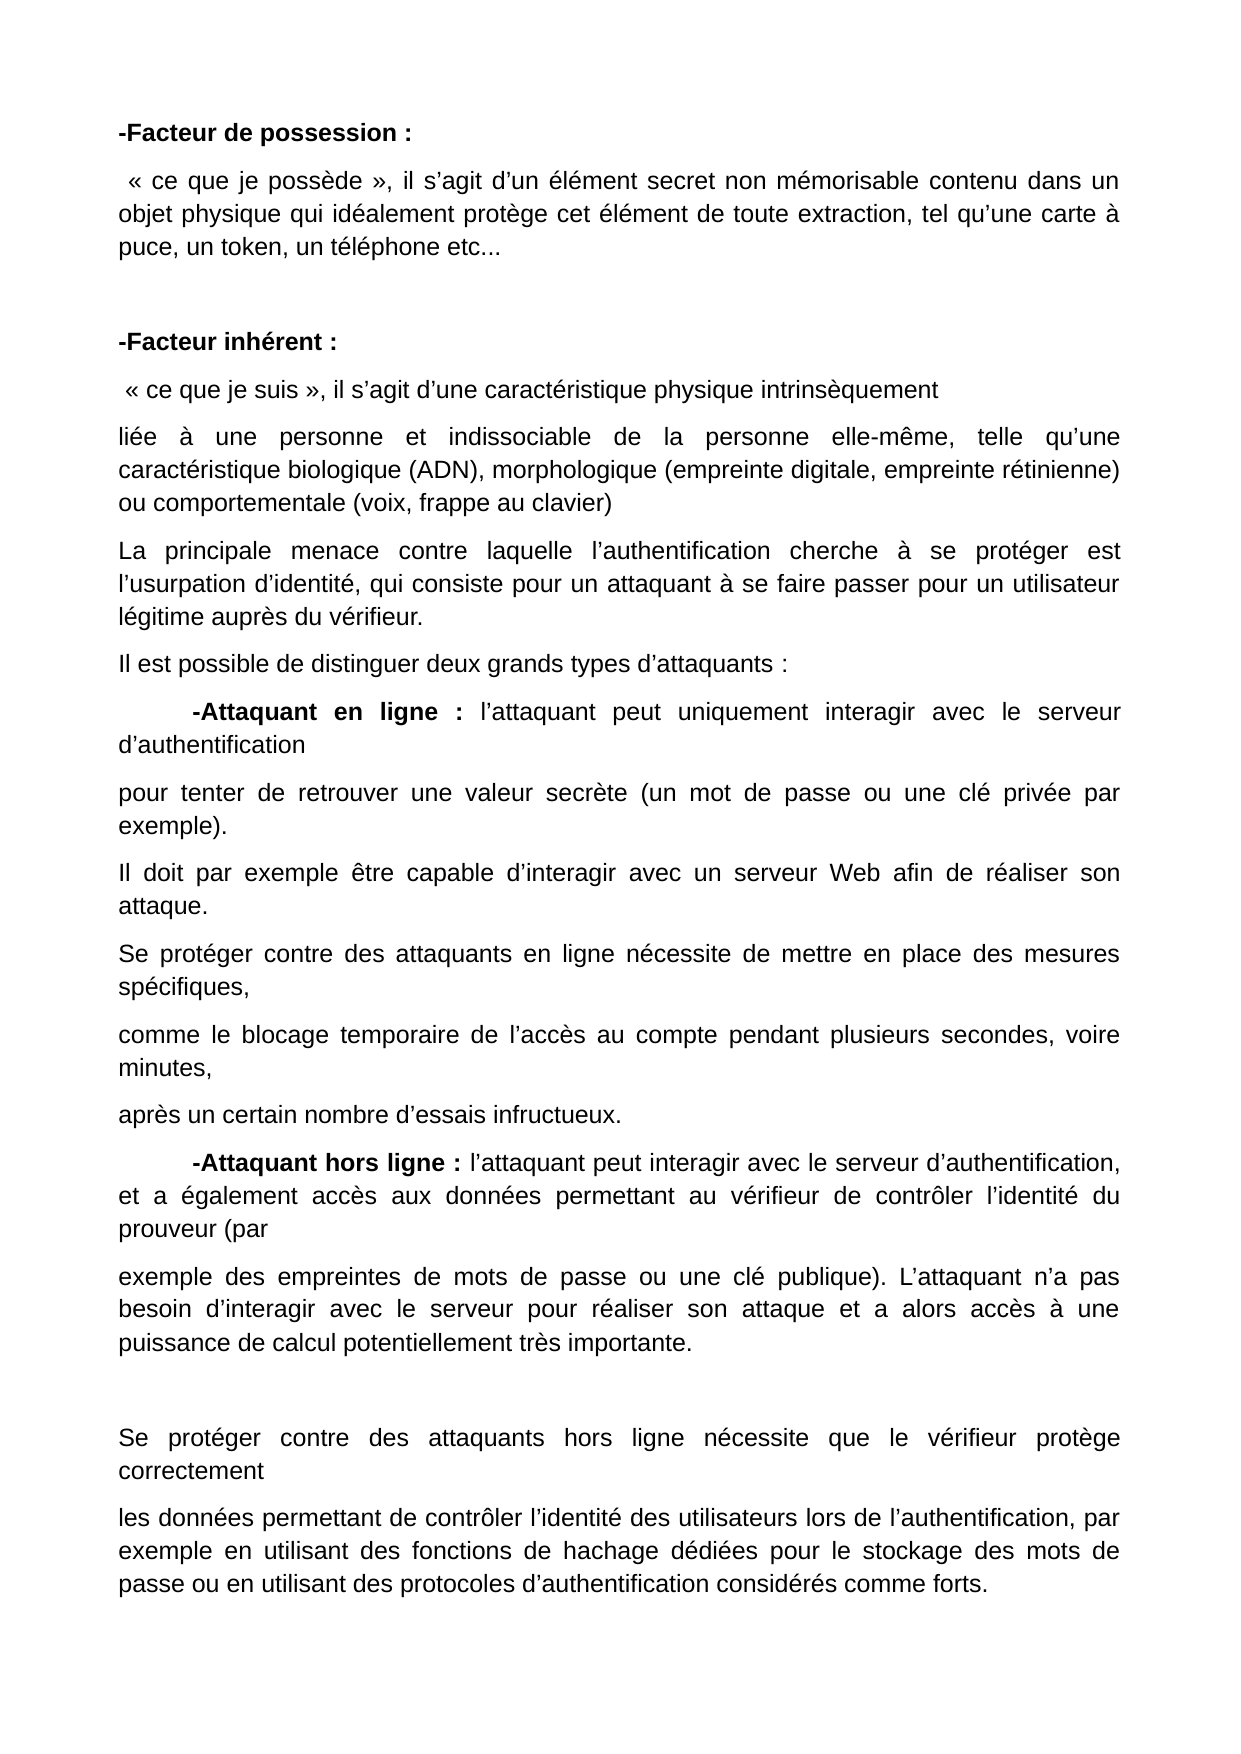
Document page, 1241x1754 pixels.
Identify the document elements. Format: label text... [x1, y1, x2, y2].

text pour tenter de retrouver une valeur secrète (un mot de passe ou une clé privée par exemple). [118, 778, 1122, 839]
text -Attaquant en ligne : l’attaquant peut uniquement interagir avec le serveur d’authentification [118, 697, 1122, 759]
text liée à une personne et indissociable de la personne elle-même, telle qu’une caractéristique biologique (ADN), morphologique (empreinte digitale, empreinte rétinienne) ou comportementale (voix, frappe au clavier) [118, 422, 1122, 517]
text après un certain nombre d’essais infructueux. [118, 1100, 1122, 1129]
text comme le blocage temporaire de l’accès au compte pendant plusieurs secondes, voire minutes, [118, 1019, 1122, 1081]
text exemple des empreintes de mots de passe ou une clé publique). L’attaquant n’a pas besoin d’interagir avec le serveur pour réaliser son attaque et a alors accès à une puissance de calcul potentiellement très importante. [118, 1261, 1122, 1356]
text Se protéger contre des attaquants en ligne nécessite de mettre en place des mesures spécifiques, [118, 939, 1122, 1001]
text -Facteur de possession : [118, 118, 1122, 147]
text -Facteur inhérent : [118, 327, 1122, 356]
text « ce que je suis », il s’agit d’une caractéristique physique intrinsèquement [118, 374, 1122, 403]
text Il est possible de distinguer deux grands types d’attaquants : [118, 649, 1122, 678]
text Il doit par exemple être capable d’interagir avec un serveur Web afin de réaliser son attaque. [118, 858, 1122, 920]
text Se protéger contre des attaquants hors ligne nécessite que le vérifieur protège correctement [118, 1423, 1122, 1484]
text les données permettant de contrôler l’identité des utilisateurs lors de l’authentification, par exemple en utilisant des fonctions de hachage dédiées pour le stockage des mots de passe ou en utilisant des protocoles d’authentification considérés comme forts. [118, 1503, 1122, 1598]
text -Attaquant hors ligne : l’attaquant peut interagir avec le serveur d’authentification, et a également accès aux données permettant au vérifieur de contrôler l’identité du prouveur (par [118, 1148, 1122, 1243]
text La principale menace contre laquelle l’authentification cherche à se protéger est l’usurpation d’identité, qui consiste pour un attaquant à se faire passer pour un utilisateur légitime auprès du vérifieur. [118, 536, 1122, 631]
text « ce que je possède », il s’agit d’un élément secret non mémorisable contenu dans un objet physique qui idéalement protège cet élément de toute extraction, tel qu’une carte à puce, un token, un téléphone etc... [118, 166, 1122, 261]
